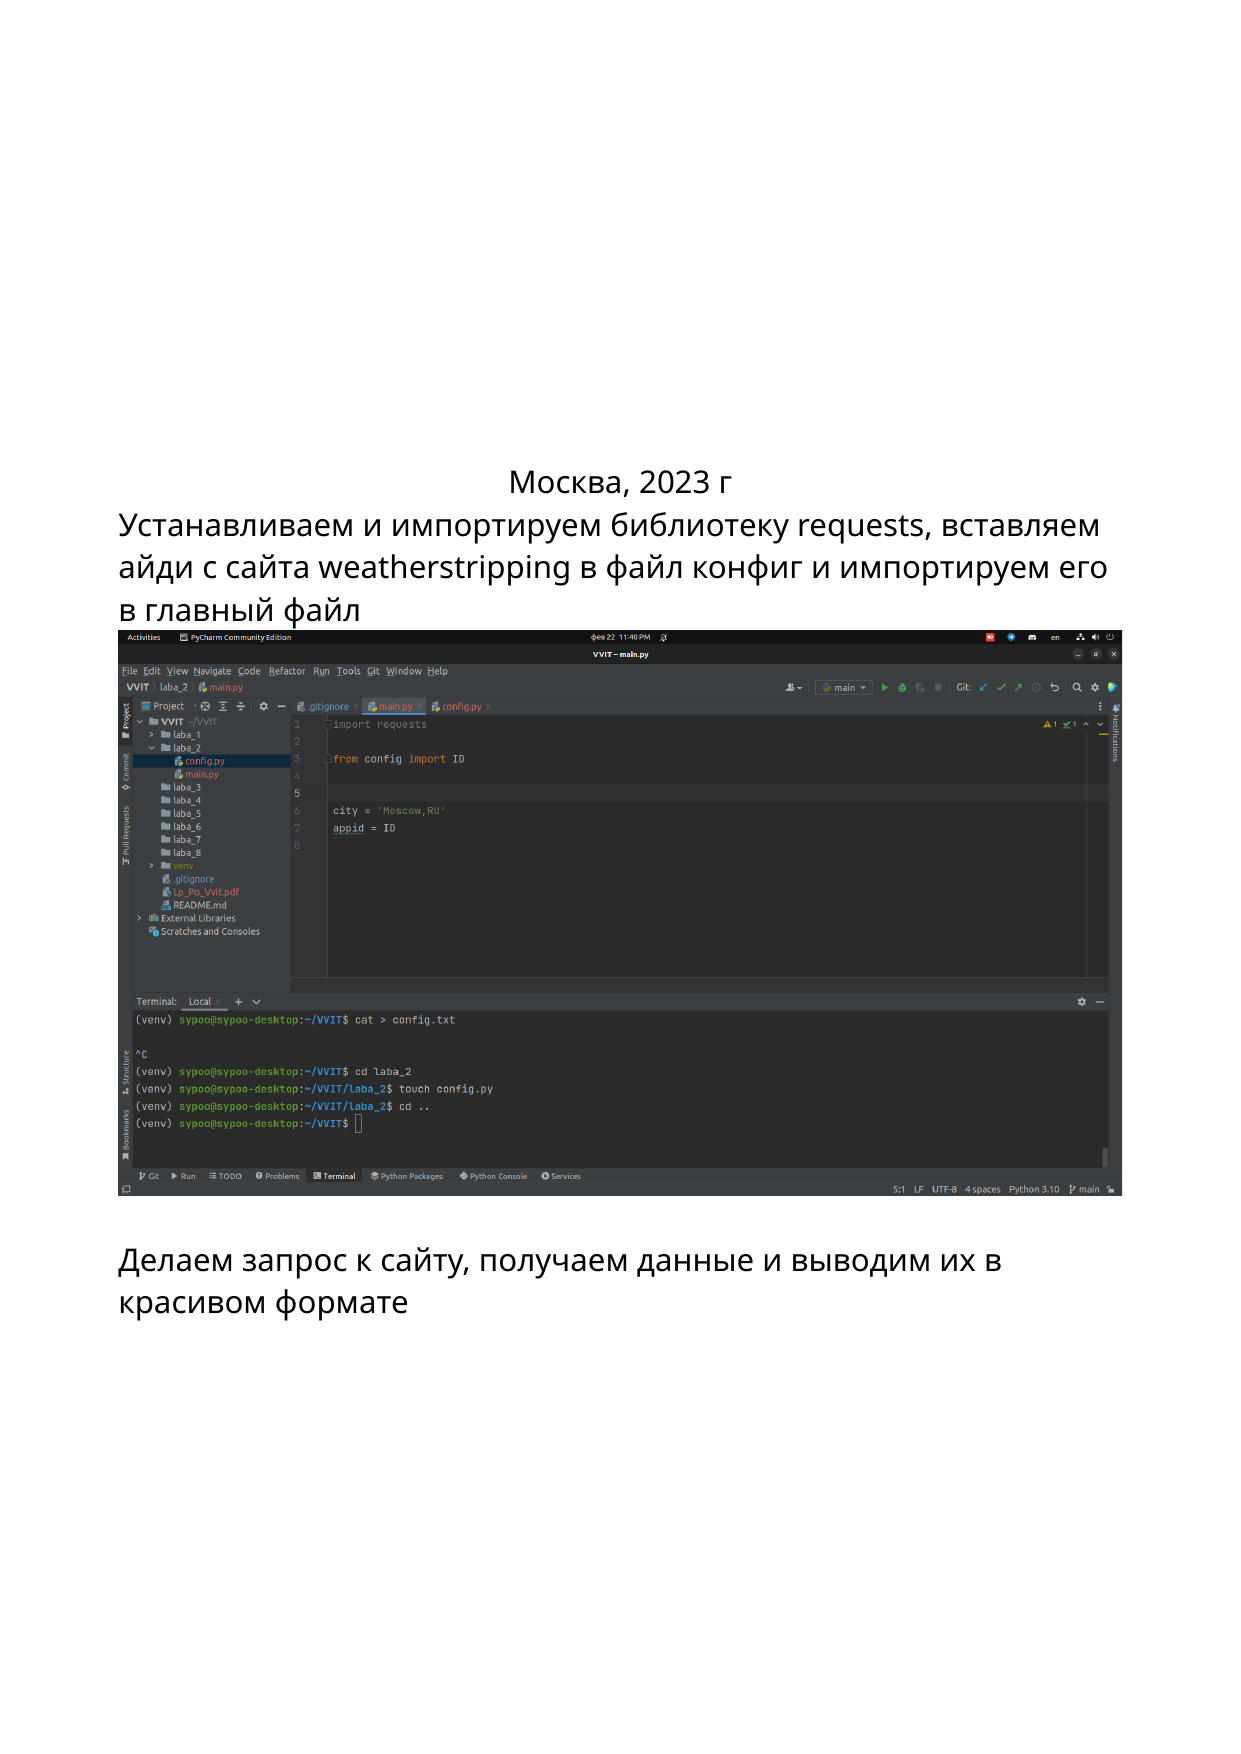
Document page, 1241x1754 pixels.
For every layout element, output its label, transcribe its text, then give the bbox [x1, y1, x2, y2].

picture [118, 630, 1123, 1196]
text Делаем запрос к сайту, получаем данные и выводим их в красивом формате [118, 1238, 1122, 1323]
text Москва, 2023 г [118, 460, 1122, 503]
text Устанавливаем и импортируем библиотеку requests, вставляем айди с сайта weatherstripping в файл конфиг и импортируем его в главный файл [118, 503, 1122, 630]
